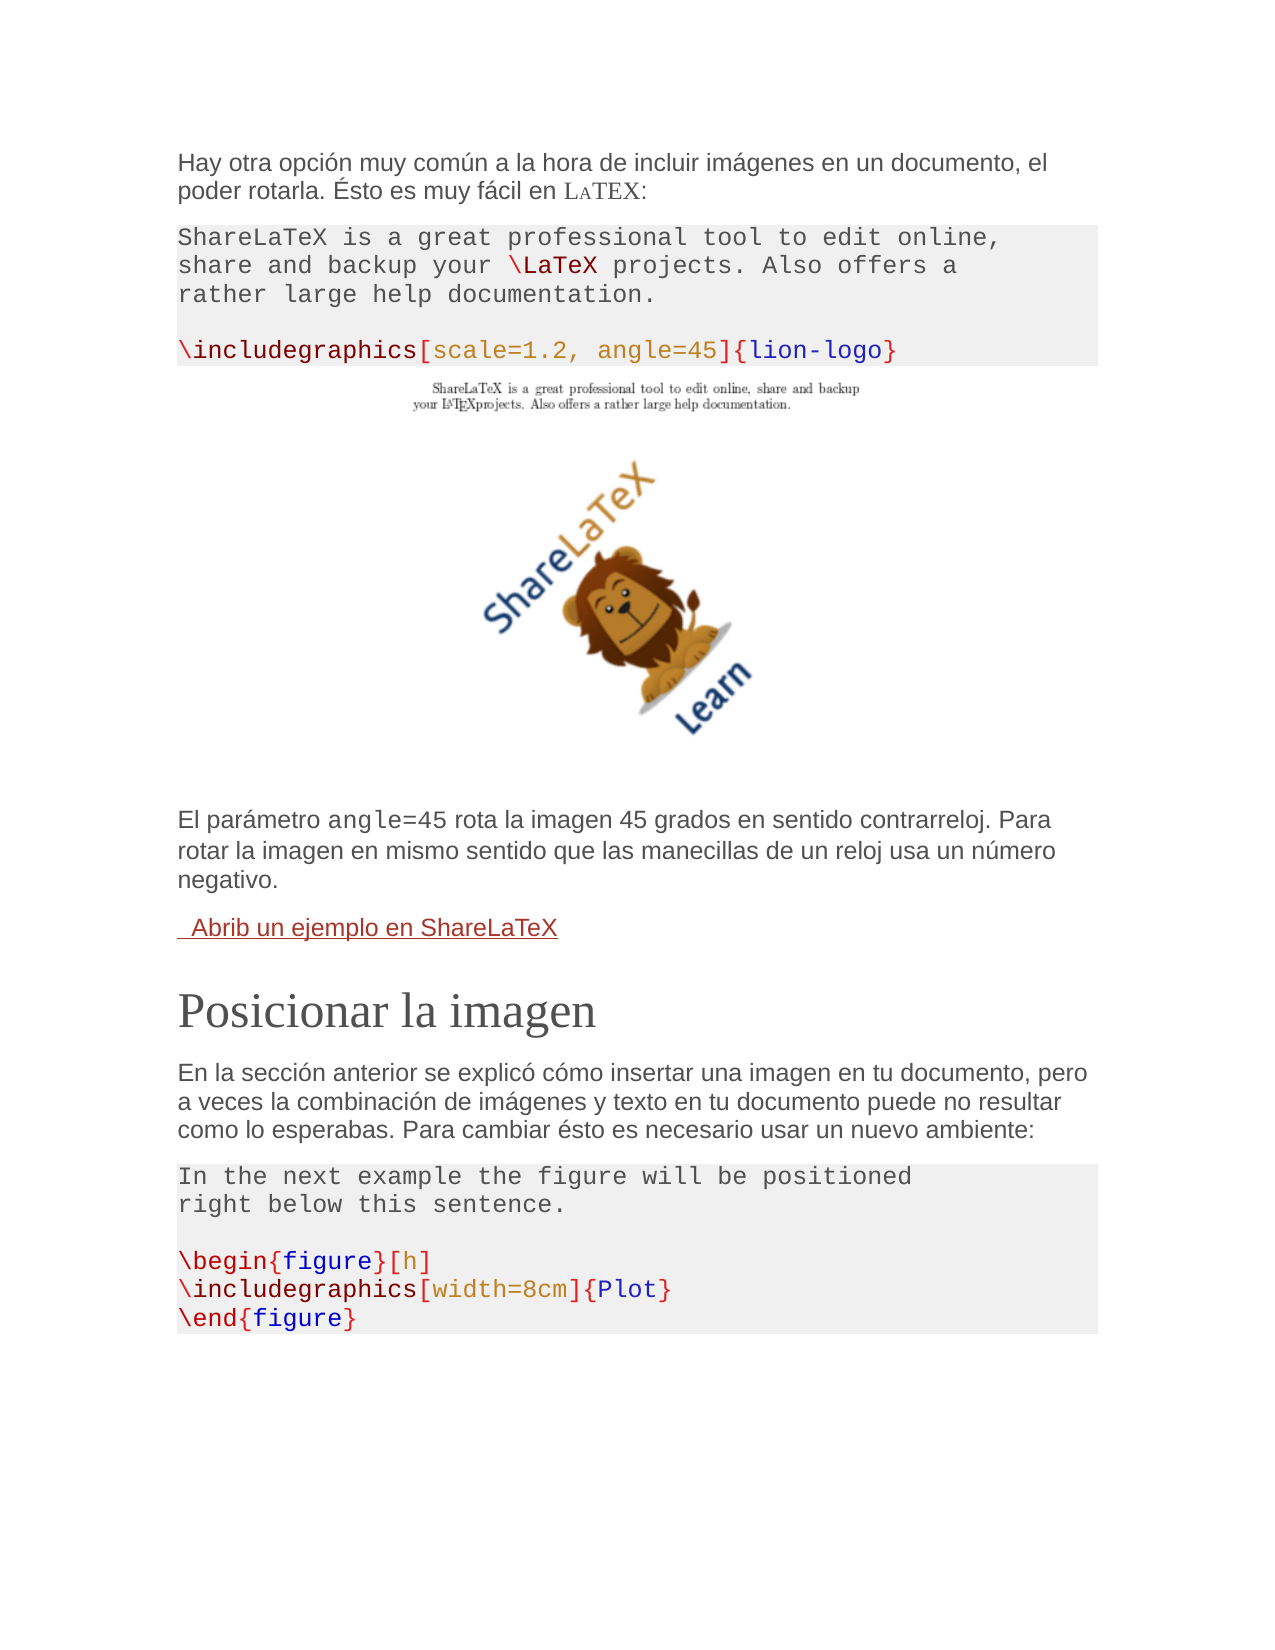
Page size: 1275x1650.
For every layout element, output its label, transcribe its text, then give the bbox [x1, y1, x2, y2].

text El parámetro angle=45 rota la imagen 45 grados en sentido contrarreloj. Para rotar la imagen en mismo sentido que las manecillas de un reloj usa un número negativo. [177, 805, 1098, 893]
text \begin{figure}[h] [177, 1249, 1098, 1277]
text \includegraphics[width=8cm]{Plot} [177, 1277, 1098, 1305]
text right below this sentence. [177, 1192, 1098, 1220]
text share and backup your \LaTeX projects. Also offers a [177, 253, 1098, 281]
text \includegraphics[scale=1.2, angle=45]{lion-logo} [177, 338, 1098, 366]
text En la sección anterior se explicó cómo insertar una imagen en tu documento, pero a veces la combinación de imágenes y texto en tu documento puede no resultar como lo esperabas. Para cambiar ésto es necesario usar un nuevo ambiente: [177, 1058, 1098, 1144]
text \end{figure} [177, 1305, 1098, 1334]
text In the next example the figure will be positioned [177, 1164, 1098, 1192]
text Abrib un ejemplo en ShareLaTeX [177, 913, 1098, 942]
text ShareLaTeX is a great professional tool to edit online, [177, 225, 1098, 253]
picture [403, 366, 872, 786]
subtitle Posicionar la imagen [177, 981, 1098, 1038]
text rather large help documentation. [177, 281, 1098, 310]
text Hay otra opción muy común a la hora de incluir imágenes en un documento, el poder rotarla. Ésto es muy fácil en LATEX: [177, 148, 1098, 205]
